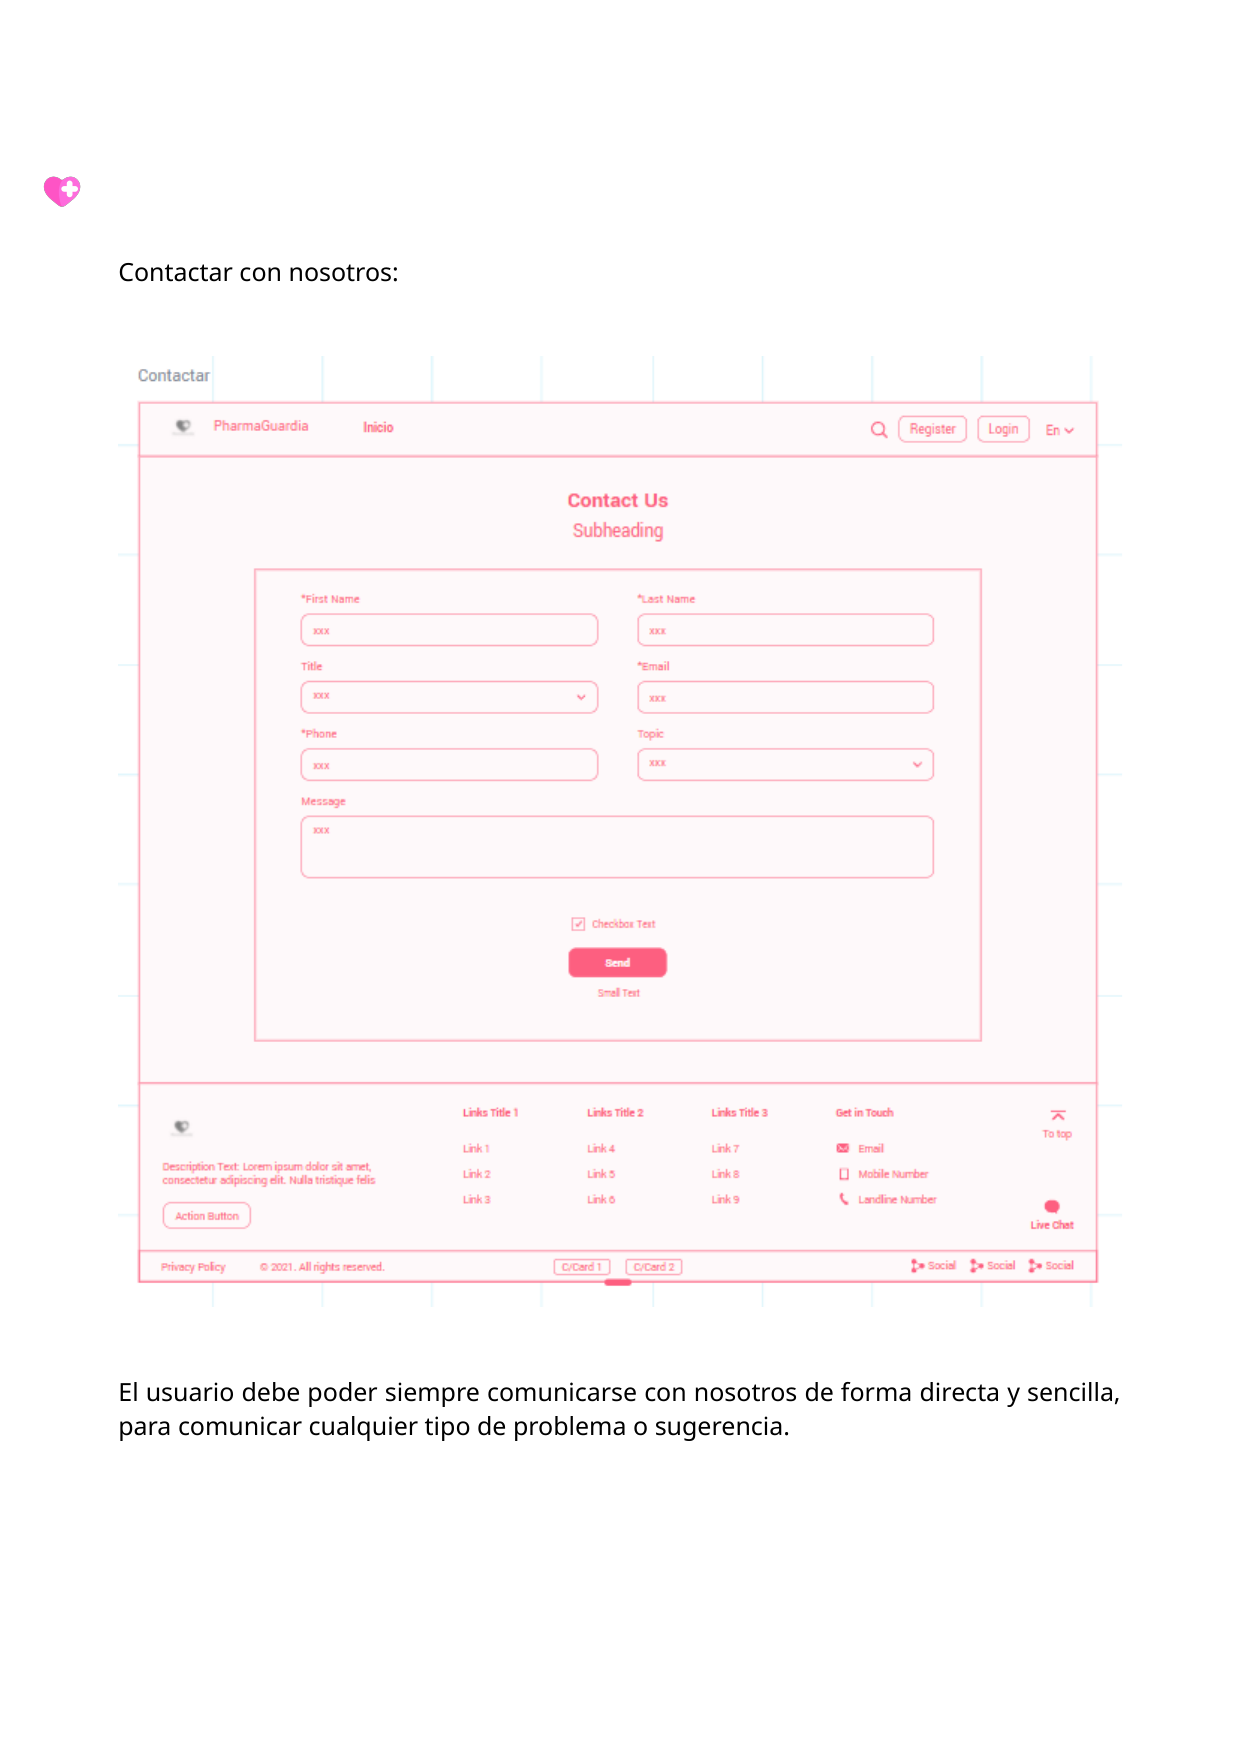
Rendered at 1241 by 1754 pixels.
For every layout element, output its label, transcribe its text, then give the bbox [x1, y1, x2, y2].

picture [12, 145, 112, 245]
text Contactar con nosotros: [118, 254, 1122, 288]
picture [118, 356, 1123, 1307]
text El usuario debe poder siempre comunicarse con nosotros de forma directa y sencilla, para comunicar cualquier tipo de problema o sugerencia. [118, 1375, 1122, 1443]
